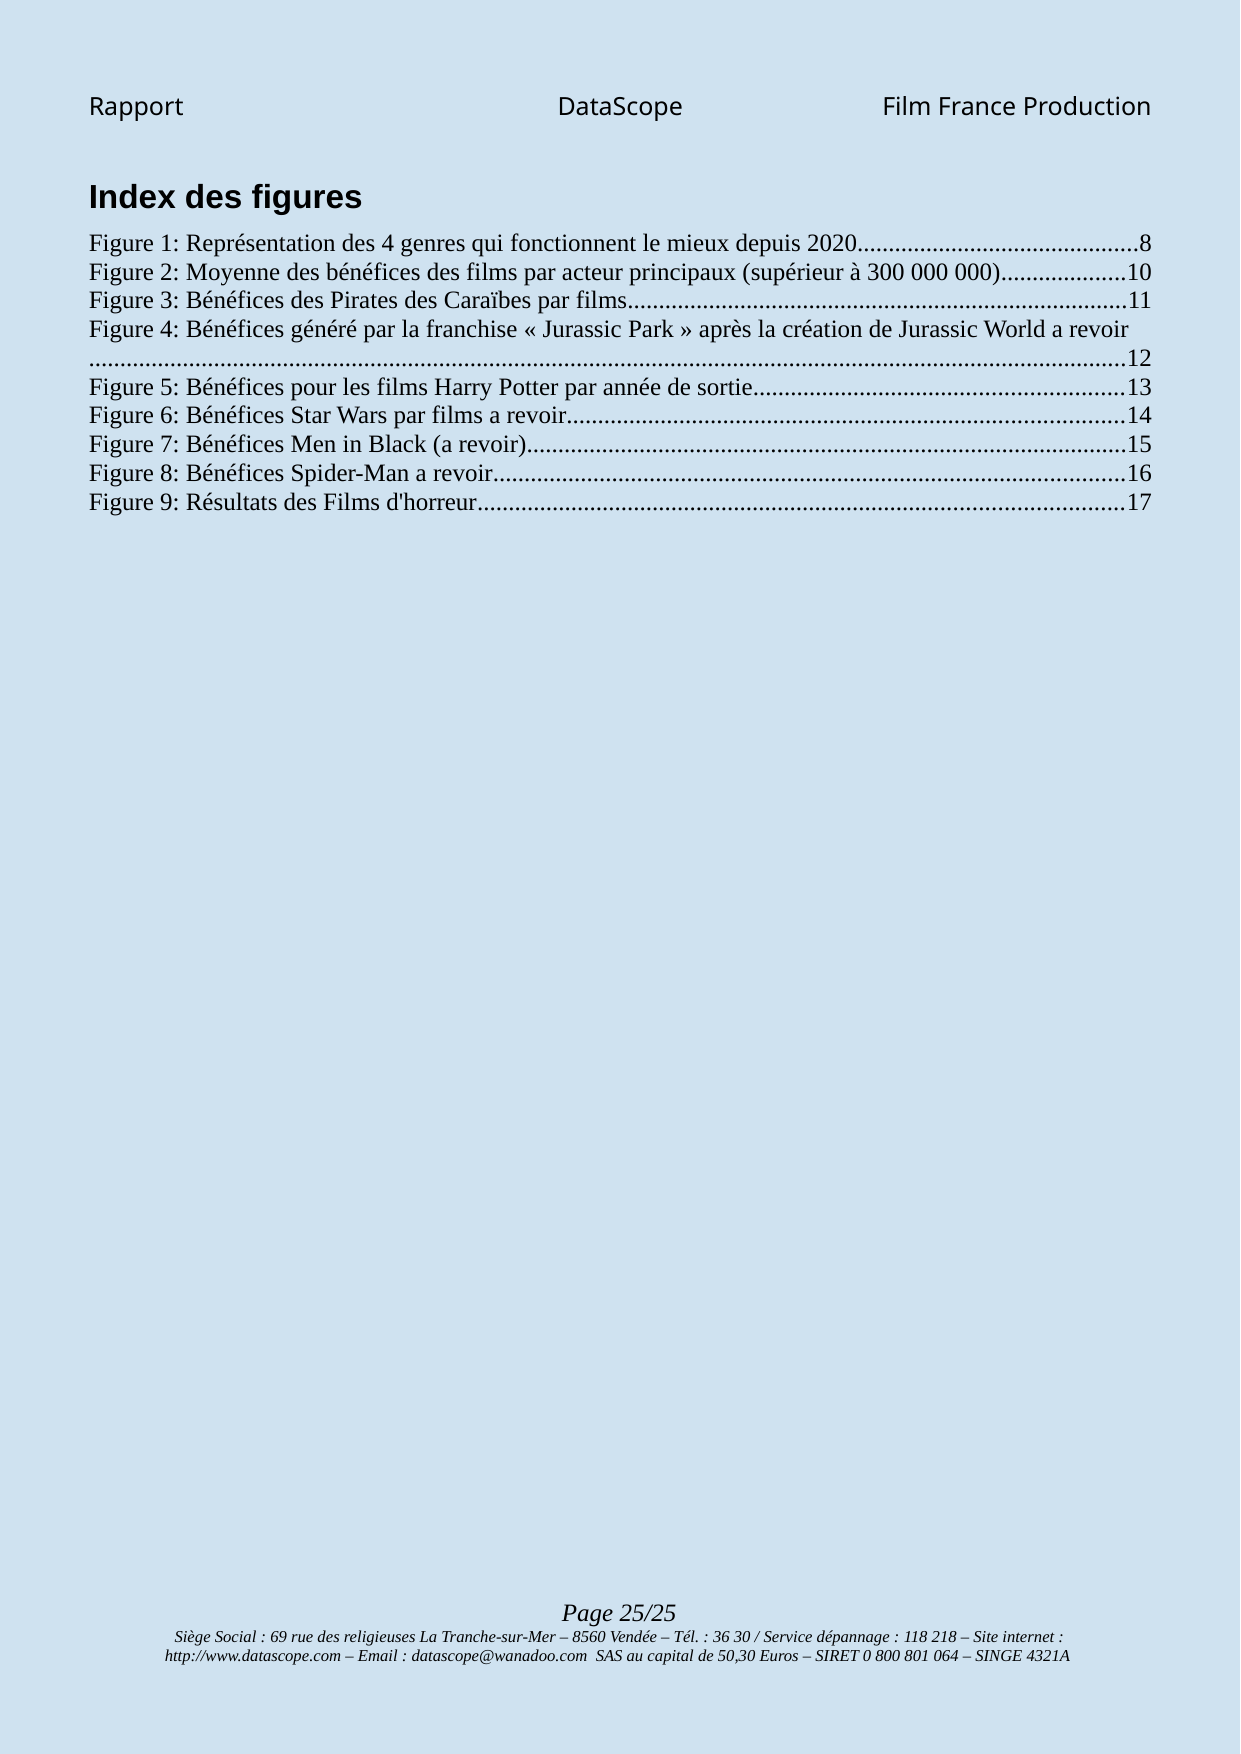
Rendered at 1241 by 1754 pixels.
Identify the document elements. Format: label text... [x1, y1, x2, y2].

text Figure 3: Bénéfices des Pirates des Caraïbes par films 11 [88, 286, 1152, 314]
text Figure 1: Représentation des 4 genres qui fonctionnent le mieux depuis 2020 8 [88, 228, 1152, 257]
text Figure 9: Résultats des Films d'horreur 17 [88, 487, 1152, 516]
text Figure 8: Bénéfices Spider-Man a revoir 16 [88, 458, 1152, 487]
text Figure 5: Bénéfices pour les films Harry Potter par année de sortie 13 [88, 372, 1152, 401]
text Figure 6: Bénéfices Star Wars par films a revoir 14 [88, 401, 1152, 429]
subtitle Index des figures [88, 177, 1152, 216]
text Figure 4: Bénéfices généré par la franchise « Jurassic Park » après la création de Jurassic World a revoir 12 [88, 314, 1152, 372]
text Figure 2: Moyenne des bénéfices des films par acteur principaux (supérieur à 300 000 000) 10 [88, 257, 1152, 286]
text Figure 7: Bénéfices Men in Black (a revoir) 15 [88, 429, 1152, 458]
